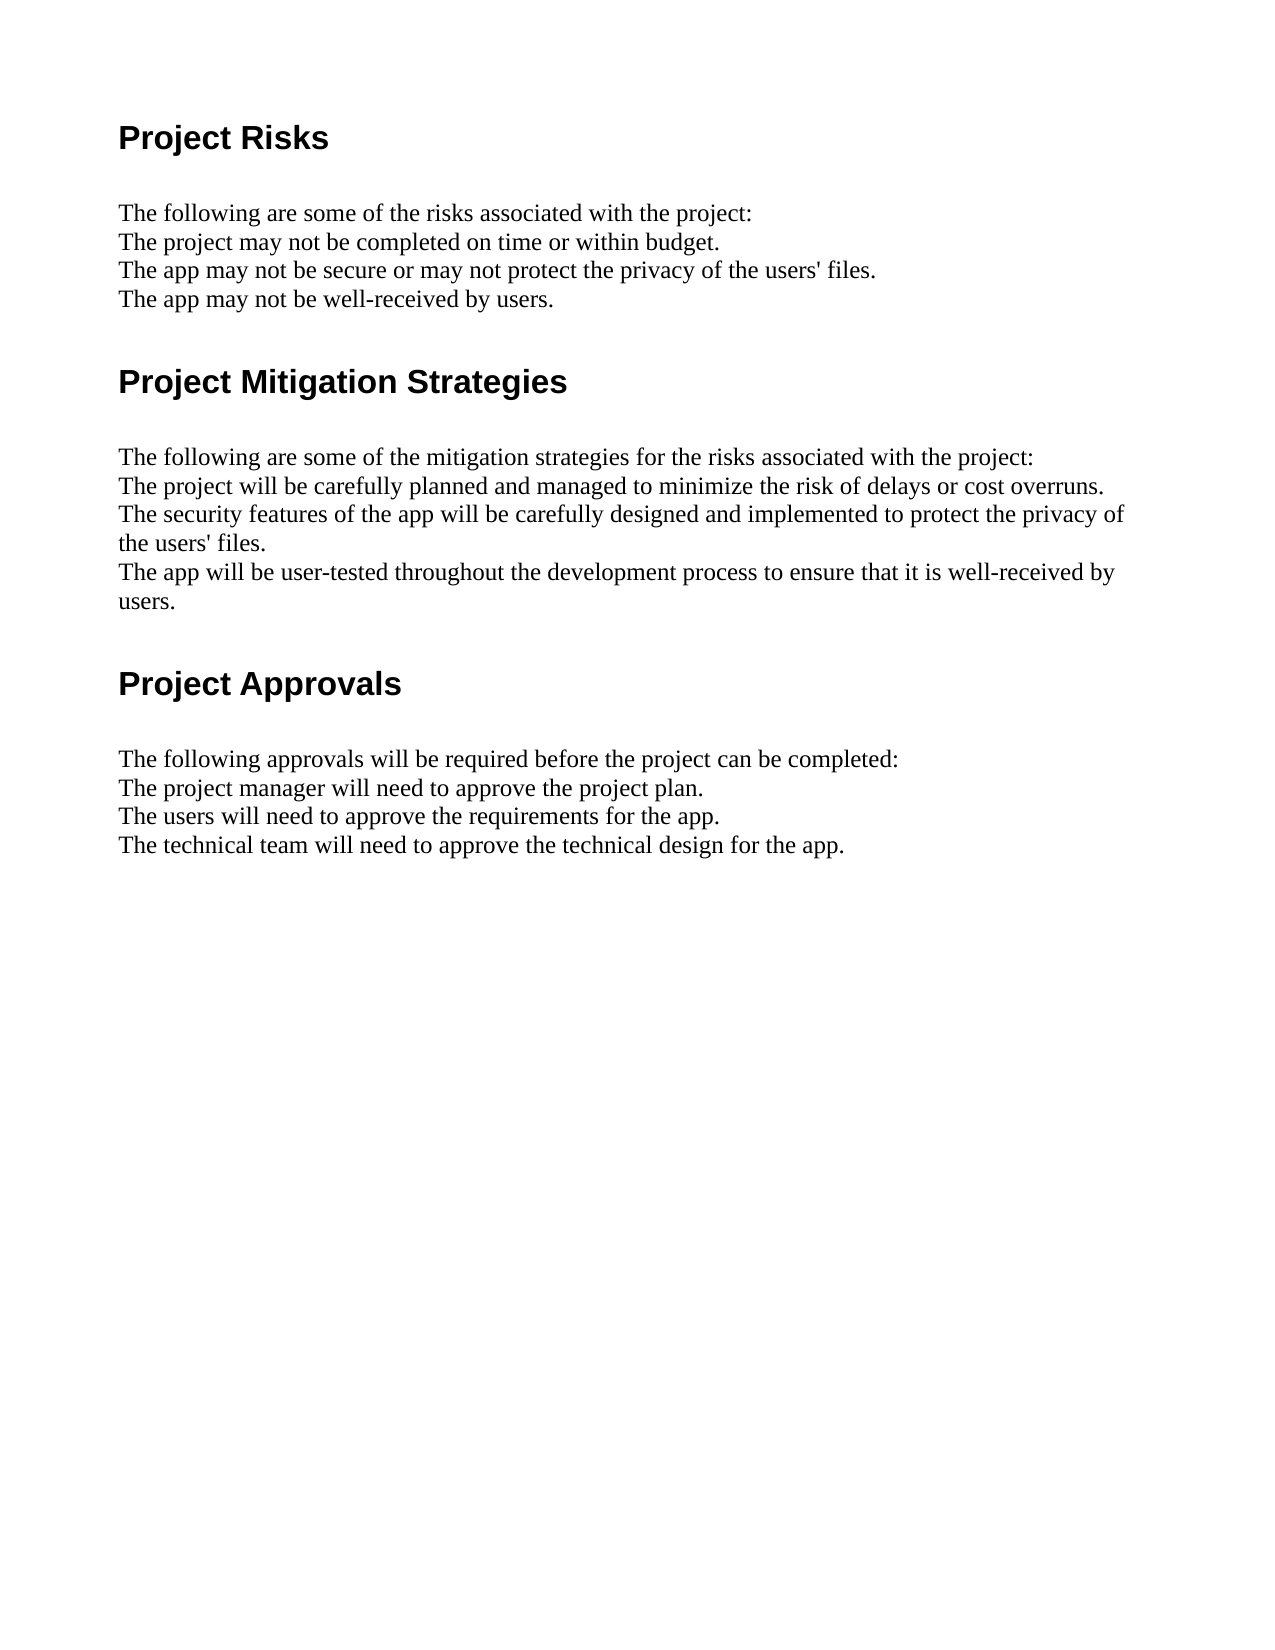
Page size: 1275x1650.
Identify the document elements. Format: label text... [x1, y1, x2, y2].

text The app will be user-tested throughout the development process to ensure that it is well-received by users. [118, 557, 1157, 614]
text The project may not be completed on time or within budget. [118, 227, 1157, 255]
text The security features of the app will be carefully designed and implemented to protect the privacy of the users' files. [118, 499, 1157, 557]
text The following are some of the risks associated with the project: [118, 198, 1157, 227]
text The following are some of the mitigation strategies for the risks associated with the project: [118, 442, 1157, 471]
text The project manager will need to approve the project plan. [118, 773, 1157, 801]
text The following approvals will be required before the project can be completed: [118, 744, 1157, 773]
text The app may not be well-received by users. [118, 284, 1157, 313]
text The project will be carefully planned and managed to minimize the risk of delays or cost overruns. [118, 471, 1157, 499]
subtitle Project Approvals [118, 664, 1157, 703]
text The app may not be secure or may not protect the privacy of the users' files. [118, 255, 1157, 284]
subtitle Project Risks [118, 118, 1157, 157]
subtitle Project Mitigation Strategies [118, 362, 1157, 401]
text The users will need to approve the requirements for the app. [118, 801, 1157, 830]
text The technical team will need to approve the technical design for the app. [118, 830, 1157, 859]
